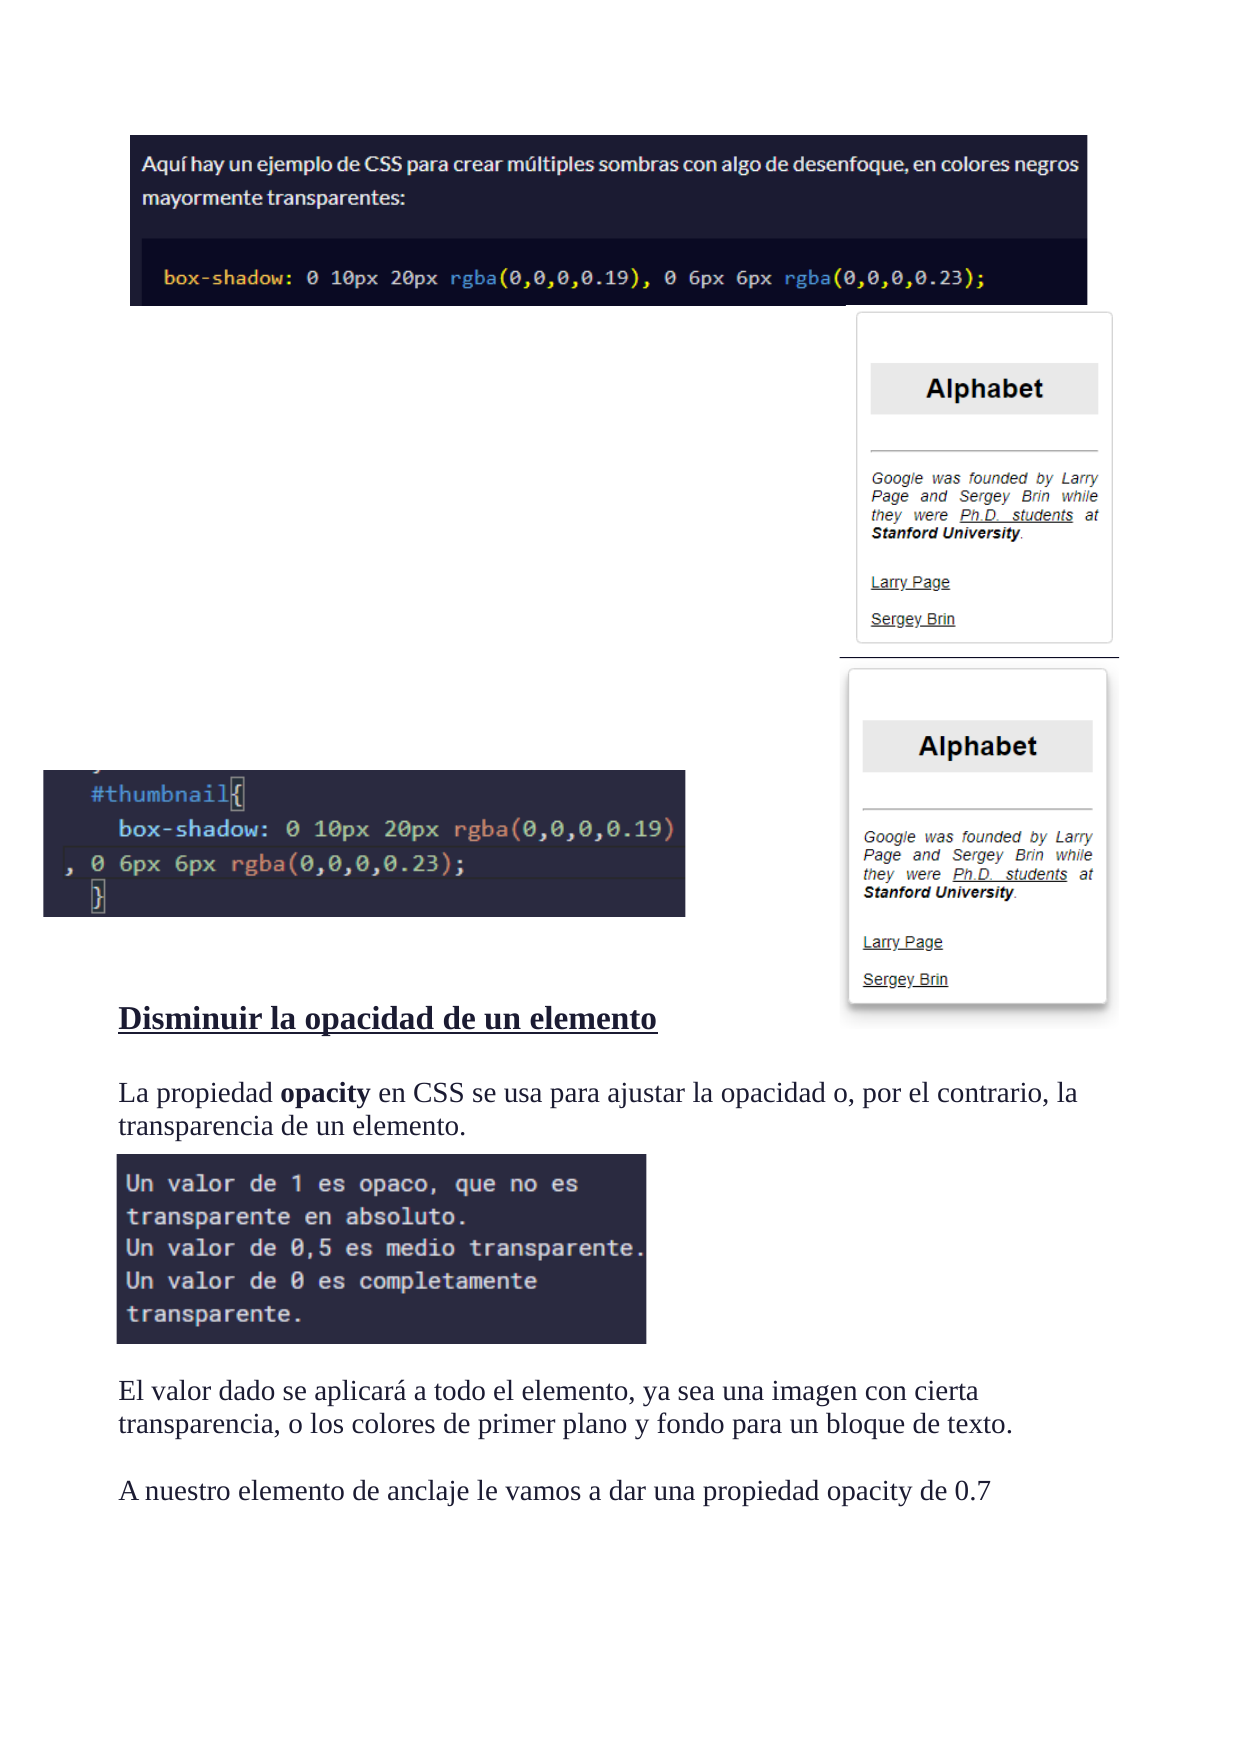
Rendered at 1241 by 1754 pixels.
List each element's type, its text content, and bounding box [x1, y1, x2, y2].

text La propiedad opacity en CSS se usa para ajustar la opacidad o, por el contrario, la transparencia de un elemento. [118, 1075, 1122, 1142]
picture [43, 770, 686, 917]
text A nuestro elemento de anclaje le vamos a dar una propiedad opacity de 0.7 [118, 1473, 1122, 1507]
text El valor dado se aplicará a todo el elemento, ya sea una imagen con cierta transparencia, o los colores de primer plano y fondo para un bloque de texto. [118, 1373, 1122, 1440]
text Disminuir la opacidad de un elemento [118, 999, 1122, 1037]
picture [116, 1154, 647, 1344]
picture [130, 135, 1123, 1029]
